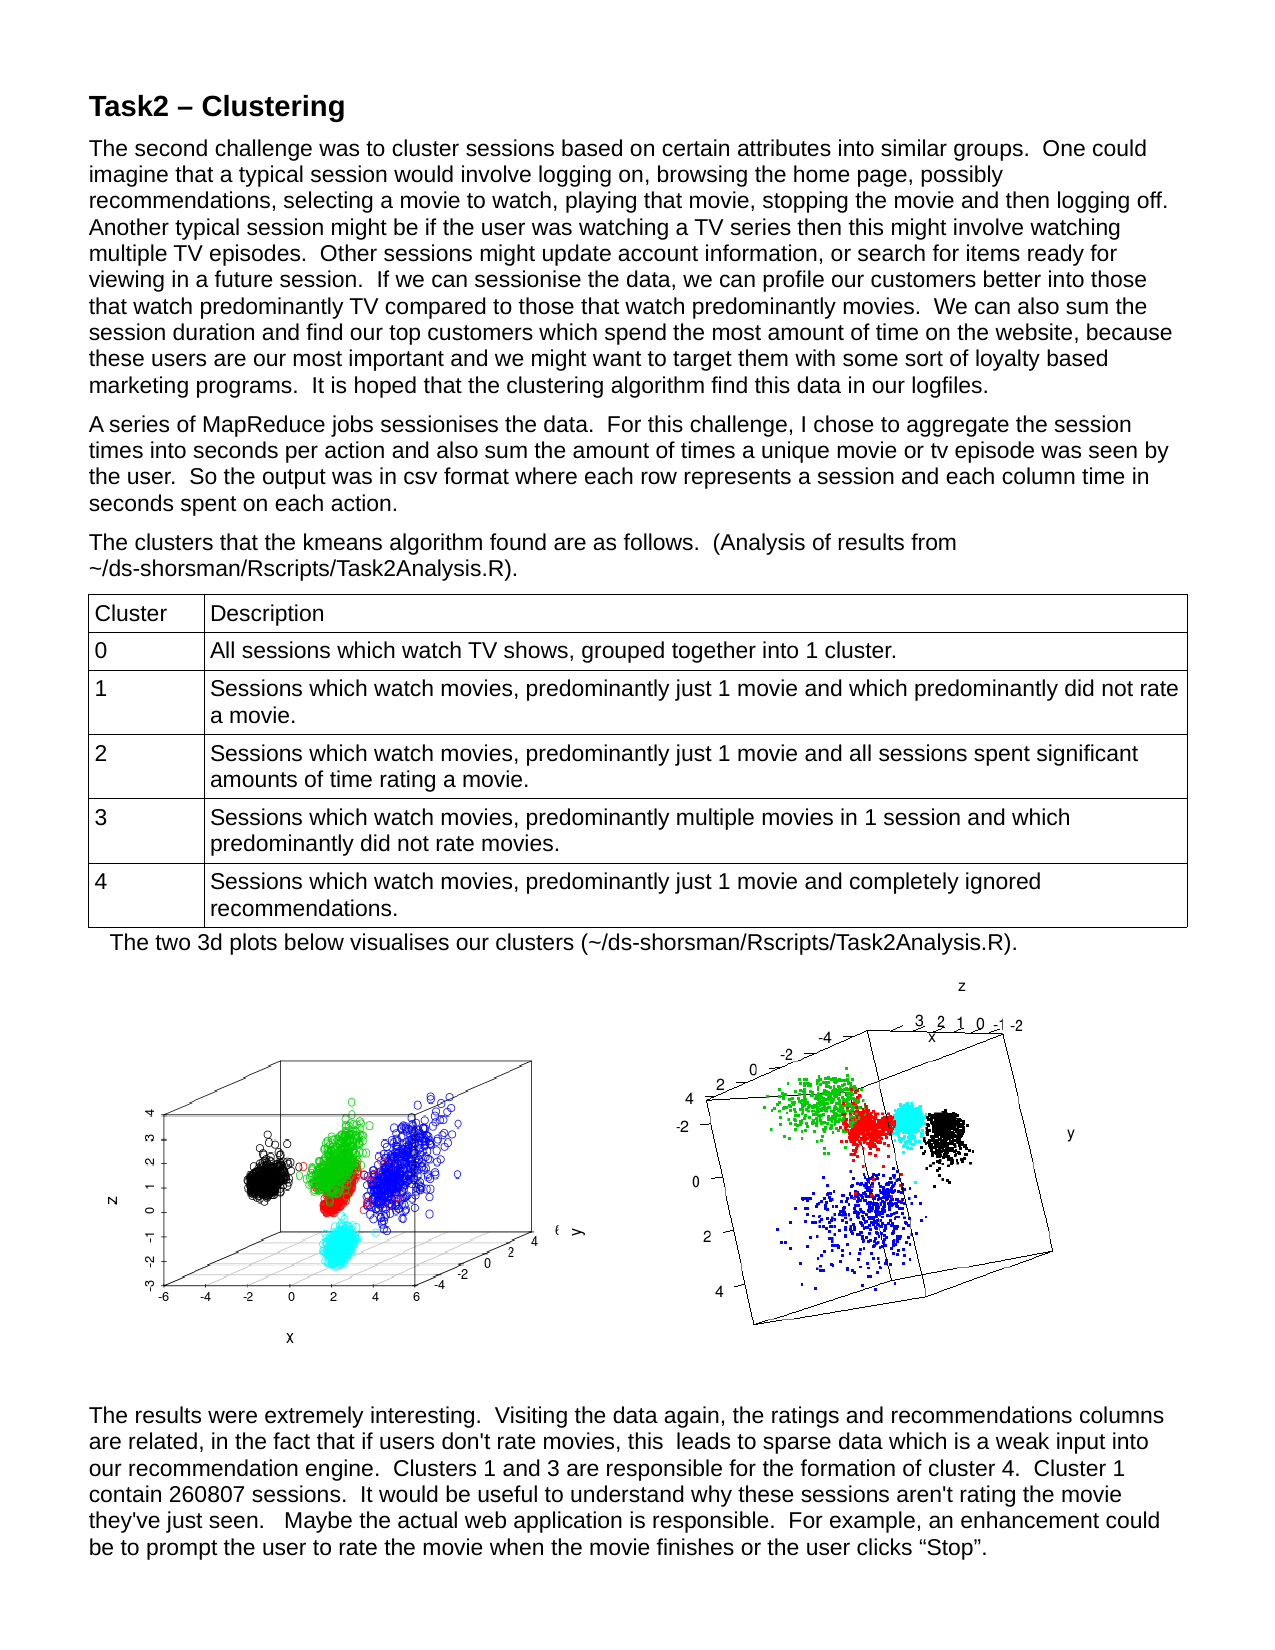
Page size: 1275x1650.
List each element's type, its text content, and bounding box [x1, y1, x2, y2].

text A series of MapReduce jobs sessionises the data. For this challenge, I chose to aggregate the session times into seconds per action and also sum the amount of times a unique movie or tv episode was seen by the user. So the output was in csv format where each row represents a session and each column time in seconds spent on each action. [88, 411, 1186, 516]
text The two 3d plots below visualises our clusters (~/ds-shorsman/Rscripts/Task2Analysis.R). [88, 928, 1186, 956]
text The results were extremely interesting. Visiting the data again, the ratings and recommendations columns are related, in the fact that if users don't rate movies, this leads to sparse data which is a weak input into our recommendation engine. Clusters 1 and 3 are responsible for the formation of cluster 4. Cluster 1 contain 260807 sessions. It would be useful to understand why these sessions aren't rating the movie they've just seen. Maybe the actual web application is responsible. For example, an enhancement could be to prompt the user to rate the movie when the movie finishes or the user clicks “Stop”. [88, 968, 1186, 1560]
table_cell 1 [89, 671, 204, 734]
picture [90, 968, 615, 1402]
table_cell All sessions which watch TV shows, grouped together into 1 cluster. [205, 633, 1187, 669]
table_cell 4 [89, 864, 204, 927]
table_header Description [205, 595, 1187, 632]
table_cell 0 [89, 633, 204, 669]
text The clusters that the kmeans algorithm found are as follows. (Analysis of results from ~/ds-shorsman/Rscripts/Task2Analysis.R). [88, 528, 1186, 581]
subtitle Task2 – Clustering [88, 88, 1186, 122]
table_cell 2 [89, 735, 204, 798]
table_cell Sessions which watch movies, predominantly just 1 movie and all sessions spent significant amounts of time rating a movie. [205, 735, 1187, 798]
table_header Cluster [89, 595, 204, 632]
text The second challenge was to cluster sessions based on certain attributes into similar groups. One could imagine that a typical session would involve logging on, browsing the home page, possibly recommendations, selecting a movie to watch, playing that movie, stopping the movie and then logging off. Another typical session might be if the user was watching a TV series then this might involve watching multiple TV episodes. Other sessions might update account information, or search for items ready for viewing in a future session. If we can sessionise the data, we can profile our customers better into those that watch predominantly TV compared to those that watch predominantly movies. We can also sum the session duration and find our top customers which spend the most amount of time on the website, because these users are our most important and we might want to target them with some sort of loyalty based marketing programs. It is hoped that the clustering algorithm find this data in our logfiles. [88, 134, 1186, 398]
picture [649, 958, 1126, 1371]
table_cell Sessions which watch movies, predominantly multiple movies in 1 session and which predominantly did not rate movies. [205, 799, 1187, 862]
table_cell Sessions which watch movies, predominantly just 1 movie and which predominantly did not rate a movie. [205, 671, 1187, 734]
table_cell Sessions which watch movies, predominantly just 1 movie and completely ignored recommendations. [205, 864, 1187, 927]
table_cell 3 [89, 799, 204, 862]
